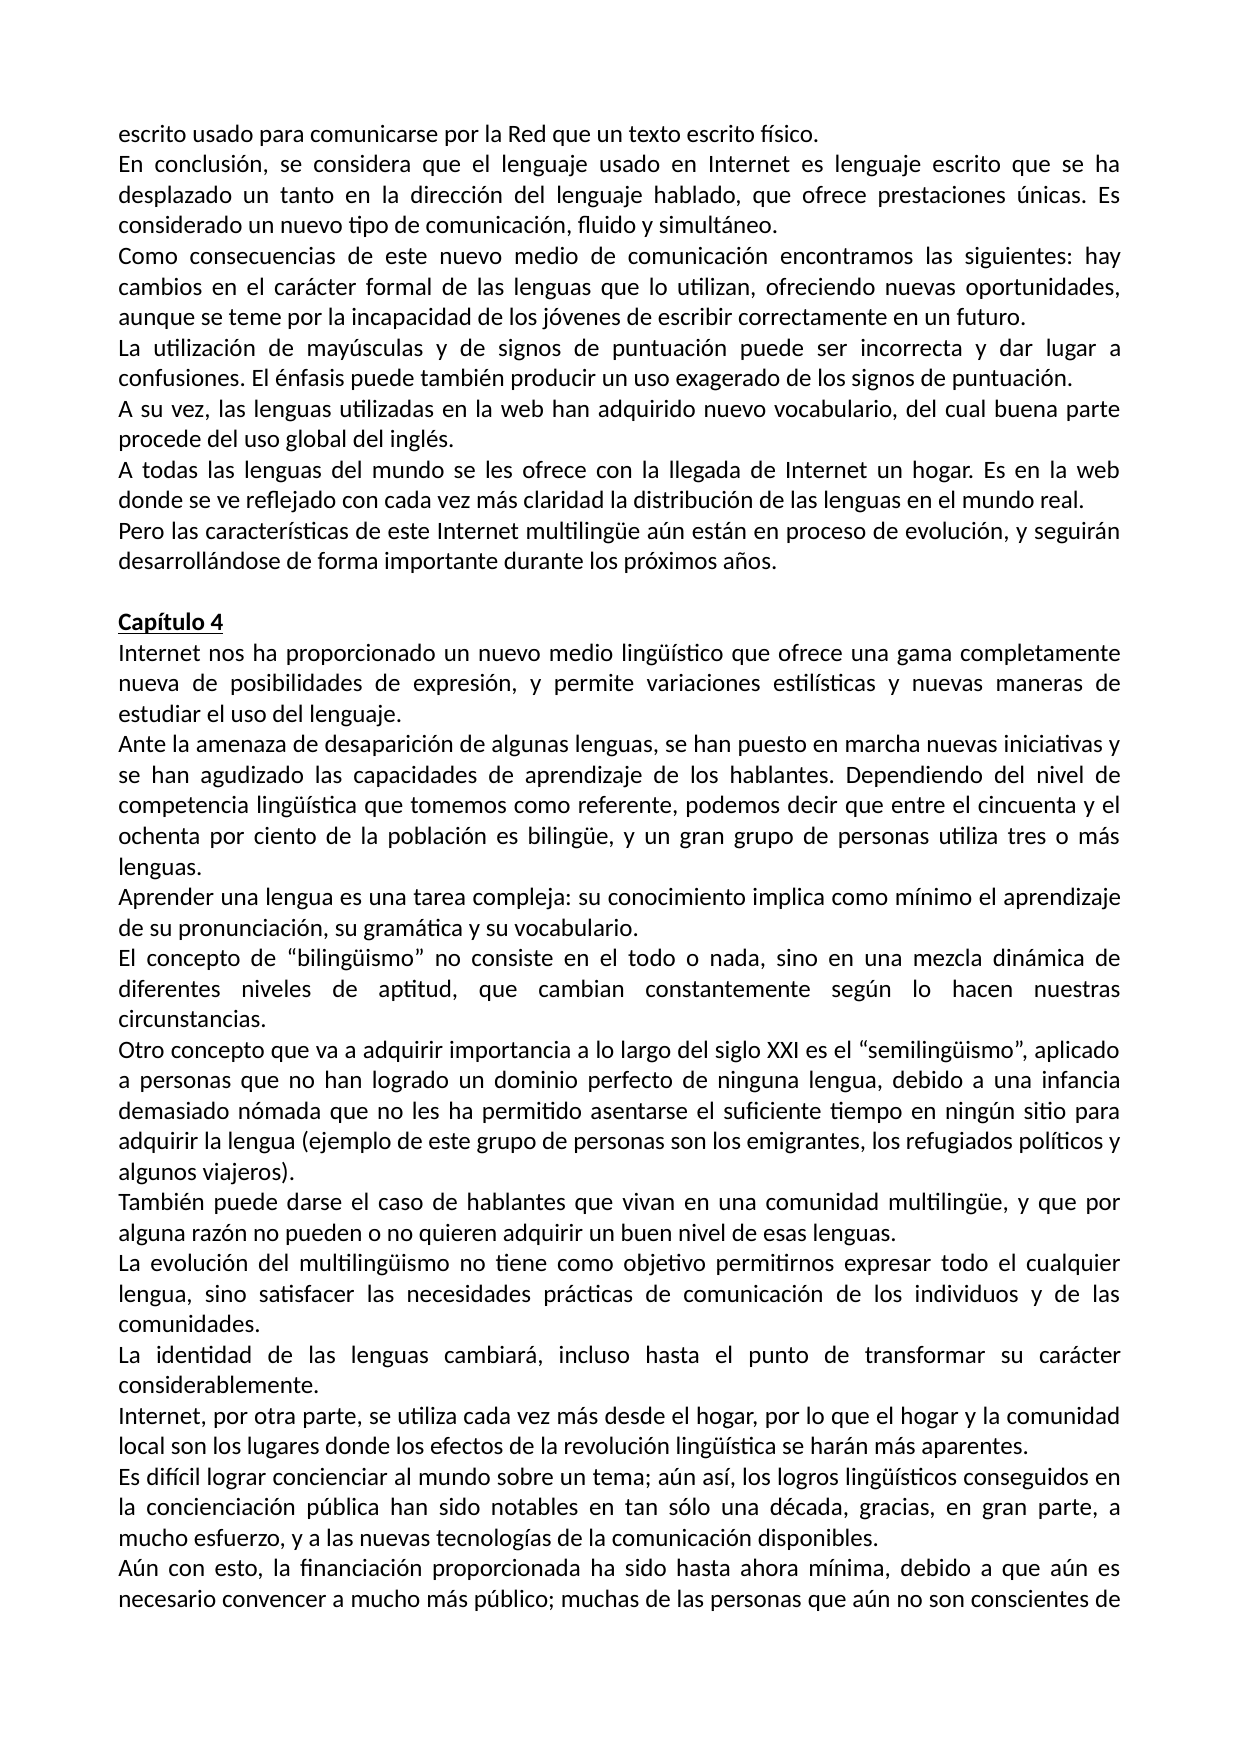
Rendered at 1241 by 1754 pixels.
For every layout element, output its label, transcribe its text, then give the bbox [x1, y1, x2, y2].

text Ante la amenaza de desaparición de algunas lenguas, se han puesto en marcha nuevas iniciativas y se han agudizado las capacidades de aprendizaje de los hablantes. Dependiendo del nivel de competencia lingüística que tomemos como referente, podemos decir que entre el cincuenta y el ochenta por ciento de la población es bilingüe, y un gran grupo de personas utiliza tres o más lenguas. [118, 728, 1122, 881]
text Internet nos ha proporcionado un nuevo medio lingüístico que ofrece una gama completamente nueva de posibilidades de expresión, y permite variaciones estilísticas y nuevas maneras de estudiar el uso del lenguaje. [118, 637, 1122, 728]
text El concepto de “bilingüismo” no consiste en el todo o nada, sino en una mezcla dinámica de diferentes niveles de aptitud, que cambian constantemente según lo hacen nuestras circunstancias. [118, 942, 1122, 1034]
text A su vez, las lenguas utilizadas en la web han adquirido nuevo vocabulario, del cual buena parte procede del uso global del inglés. [118, 393, 1122, 454]
text escrito usado para comunicarse por la Red que un texto escrito físico. [118, 118, 1122, 149]
text Internet, por otra parte, se utiliza cada vez más desde el hogar, por lo que el hogar y la comunidad local son los lugares donde los efectos de la revolución lingüística se harán más aparentes. [118, 1400, 1122, 1461]
text También puede darse el caso de hablantes que vivan en una comunidad multilingüe, y que por alguna razón no pueden o no quieren adquirir un buen nivel de esas lenguas. [118, 1186, 1122, 1247]
text La identidad de las lenguas cambiará, incluso hasta el punto de transformar su carácter considerablemente. [118, 1339, 1122, 1400]
text Como consecuencias de este nuevo medio de comunicación encontramos las siguientes: hay cambios en el carácter formal de las lenguas que lo utilizan, ofreciendo nuevas oportunidades, aunque se teme por la incapacidad de los jóvenes de escribir correctamente en un futuro. [118, 240, 1122, 332]
text Otro concepto que va a adquirir importancia a lo largo del siglo XXI es el “semilingüismo”, aplicado a personas que no han logrado un dominio perfecto de ninguna lengua, debido a una infancia demasiado nómada que no les ha permitido asentarse el suficiente tiempo en ningún sitio para adquirir la lengua (ejemplo de este grupo de personas son los emigrantes, los refugiados políticos y algunos viajeros). [118, 1034, 1122, 1186]
text Capítulo 4 [118, 606, 1122, 637]
text La evolución del multilingüismo no tiene como objetivo permitirnos expresar todo el cualquier lengua, sino satisfacer las necesidades prácticas de comunicación de los individuos y de las comunidades. [118, 1247, 1122, 1339]
text La utilización de mayúsculas y de signos de puntuación puede ser incorrecta y dar lugar a confusiones. El énfasis puede también producir un uso exagerado de los signos de puntuación. [118, 332, 1122, 393]
text Aún con esto, la financiación proporcionada ha sido hasta ahora mínima, debido a que aún es necesario convencer a mucho más público; muchas de las personas que aún no son conscientes de [118, 1553, 1122, 1614]
text Aprender una lengua es una tarea compleja: su conocimiento implica como mínimo el aprendizaje de su pronunciación, su gramática y su vocabulario. [118, 881, 1122, 942]
text Pero las características de este Internet multilingüe aún están en proceso de evolución, y seguirán desarrollándose de forma importante durante los próximos años. [118, 515, 1122, 576]
text A todas las lenguas del mundo se les ofrece con la llegada de Internet un hogar. Es en la web donde se ve reflejado con cada vez más claridad la distribución de las lenguas en el mundo real. [118, 454, 1122, 515]
text Es difícil lograr concienciar al mundo sobre un tema; aún así, los logros lingüísticos conseguidos en la concienciación pública han sido notables en tan sólo una década, gracias, en gran parte, a mucho esfuerzo, y a las nuevas tecnologías de la comunicación disponibles. [118, 1461, 1122, 1553]
text En conclusión, se considera que el lenguaje usado en Internet es lenguaje escrito que se ha desplazado un tanto en la dirección del lenguaje hablado, que ofrece prestaciones únicas. Es considerado un nuevo tipo de comunicación, fluido y simultáneo. [118, 149, 1122, 240]
